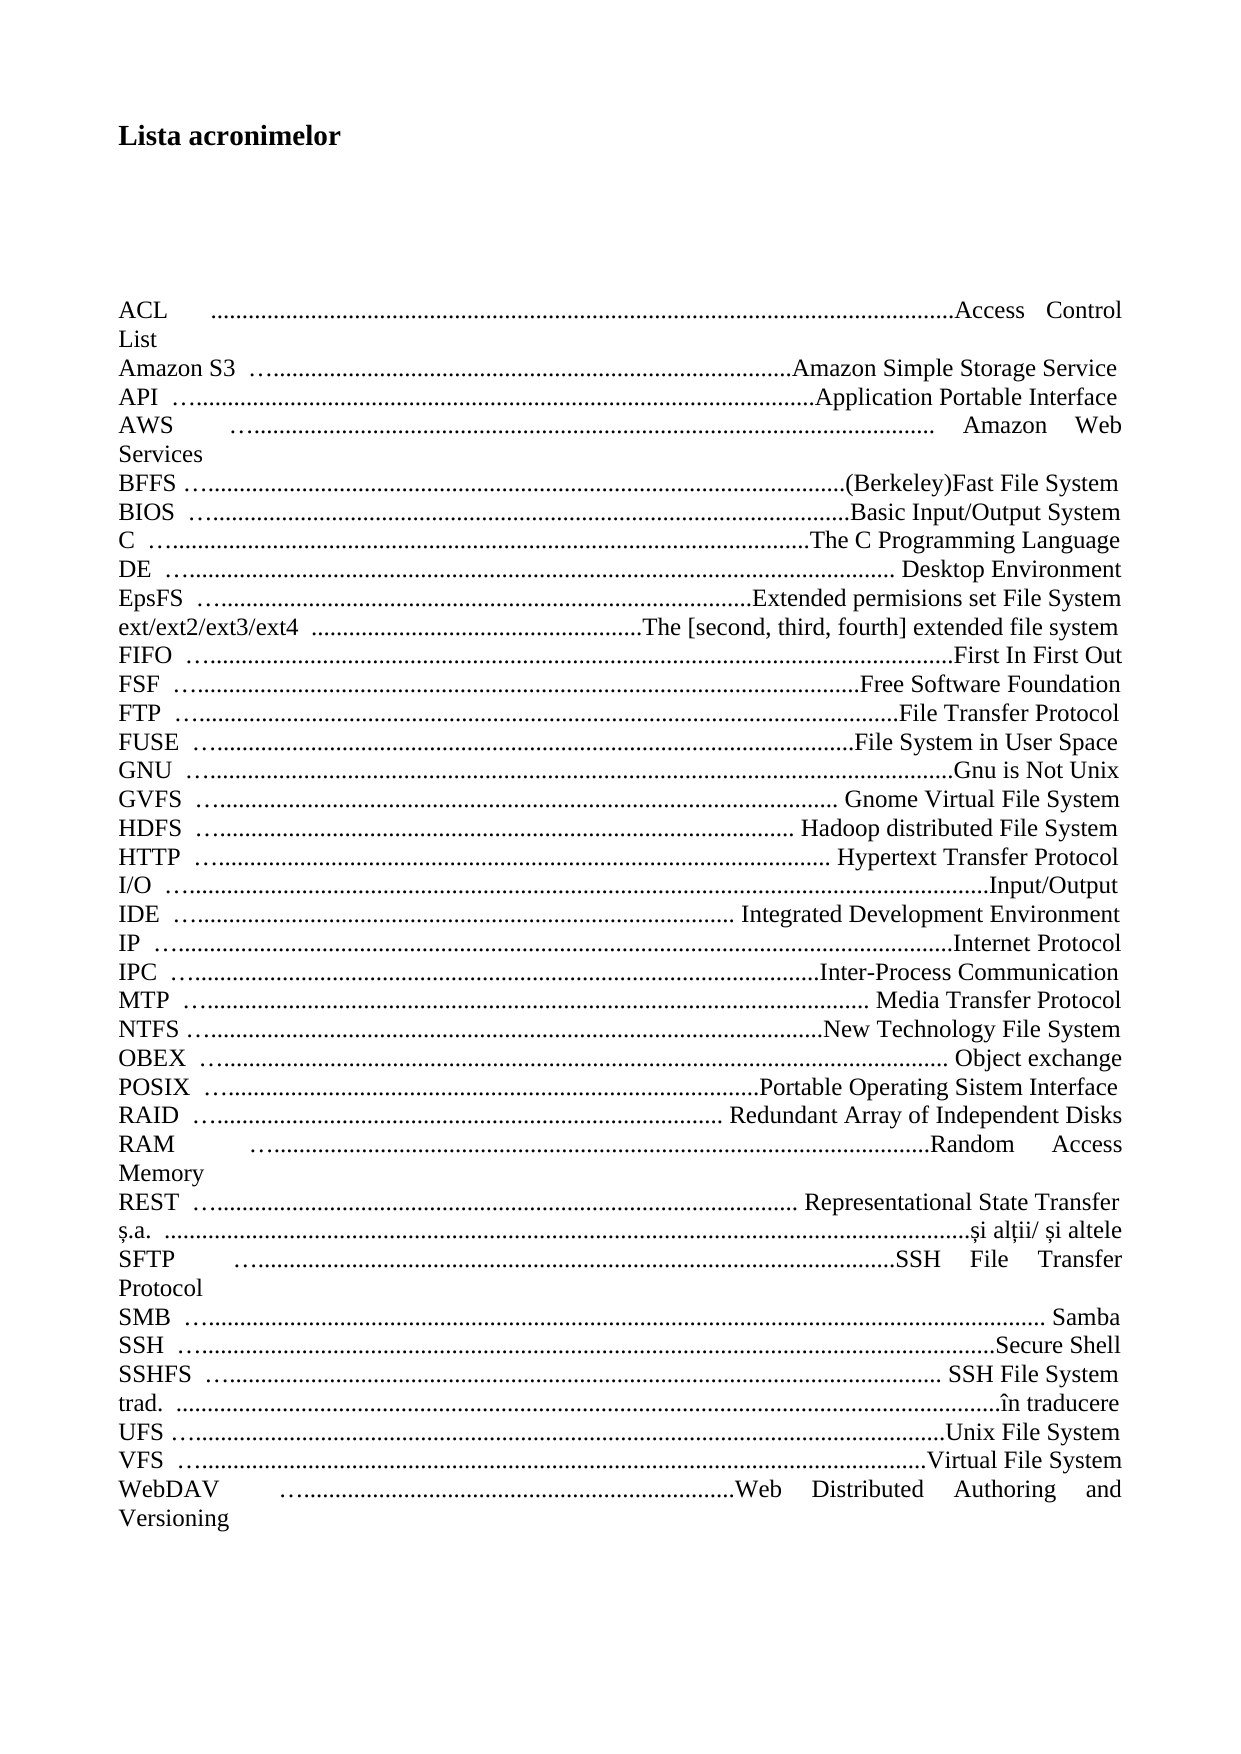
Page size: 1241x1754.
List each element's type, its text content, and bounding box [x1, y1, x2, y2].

text WebDAV ….....................................................................Web Distributed Authoring and Versioning [118, 1474, 1122, 1532]
text MTP ….......................................................................................................... Media Transfer Protocol [118, 985, 1122, 1014]
text DE …................................................................................................................. Desktop Environment [118, 554, 1122, 583]
text I/O …................................................................................................................................Input/Output [118, 870, 1122, 899]
text RAID …................................................................................. Redundant Array of Independent Disks [118, 1100, 1122, 1129]
text ACL .......................................................................................................................Access Control List [118, 295, 1122, 353]
text GNU ….......................................................................................................................Gnu is Not Unix [118, 755, 1122, 784]
text C …......................................................................................................The C Programming Language [118, 525, 1122, 554]
text POSIX ….....................................................................................Portable Operating Sistem Interface [118, 1072, 1122, 1100]
text RAM ….........................................................................................................Random Access Memory [118, 1129, 1122, 1187]
text SFTP …......................................................................................................SSH File Transfer Protocol [118, 1244, 1122, 1302]
text FSF …..........................................................................................................Free Software Foundation [118, 669, 1122, 698]
text Amazon S3 …...................................................................................Amazon Simple Storage Service [118, 353, 1122, 382]
text HDFS …............................................................................................ Hadoop distributed File System [118, 813, 1122, 842]
text IP …............................................................................................................................Internet Protocol [118, 928, 1122, 957]
text NTFS …..................................................................................................New Technology File System [118, 1014, 1122, 1043]
text ș.a. .................................................................................................................................și alții/ și altele [118, 1215, 1122, 1244]
text SMB …...................................................................................................................................... Samba [118, 1302, 1122, 1330]
text FIFO ….......................................................................................................................First In First Out [118, 640, 1122, 669]
text IPC …....................................................................................................Inter-Process Communication [118, 957, 1122, 985]
text UFS …........................................................................................................................Unix File System [118, 1417, 1122, 1445]
text SSHFS ….................................................................................................................. SSH File System [118, 1359, 1122, 1388]
text BFFS …......................................................................................................(Berkeley)Fast File System [118, 468, 1122, 497]
text OBEX ….................................................................................................................... Object exchange [118, 1043, 1122, 1072]
text ext/ext2/ext3/ext4 .....................................................The [second, third, fourth] extended file system [118, 612, 1122, 640]
text BIOS …......................................................................................................Basic Input/Output System [118, 497, 1122, 525]
text trad. ....................................................................................................................................în traducere [118, 1388, 1122, 1417]
text EpsFS ….....................................................................................Extended permisions set File System [118, 583, 1122, 612]
text FTP …................................................................................................................File Transfer Protocol [118, 698, 1122, 727]
text FUSE …......................................................................................................File System in User Space [118, 727, 1122, 755]
text GVFS …................................................................................................... Gnome Virtual File System [118, 784, 1122, 813]
text API …...................................................................................................Application Portable Interface [118, 382, 1122, 410]
text SSH …...............................................................................................................................Secure Shell [118, 1330, 1122, 1359]
text IDE …...................................................................................... Integrated Development Environment [118, 899, 1122, 928]
text REST …............................................................................................. Representational State Transfer [118, 1187, 1122, 1215]
text AWS …............................................................................................................. Amazon Web Services [118, 410, 1122, 468]
text HTTP ….................................................................................................. Hypertext Transfer Protocol [118, 842, 1122, 870]
text Lista acronimelor [118, 118, 1122, 152]
text VFS …....................................................................................................................Virtual File System [118, 1445, 1122, 1474]
